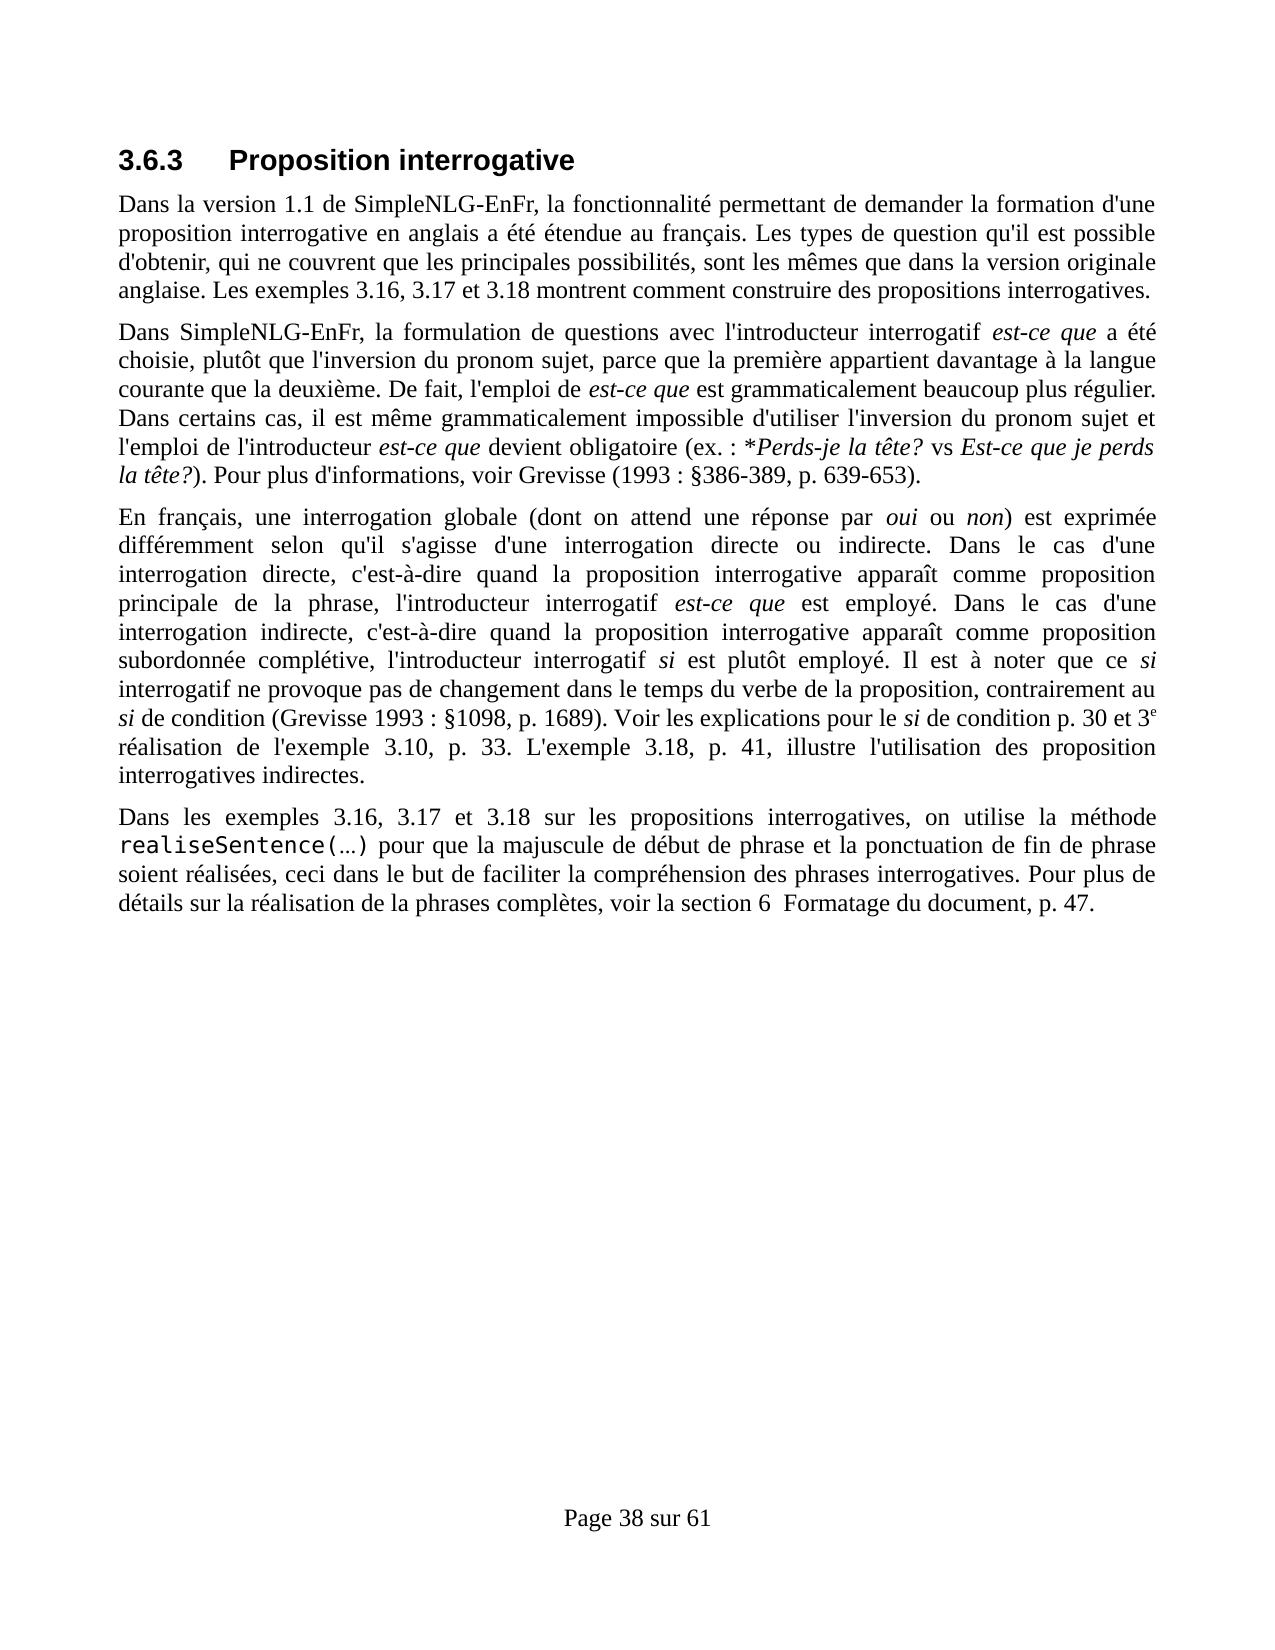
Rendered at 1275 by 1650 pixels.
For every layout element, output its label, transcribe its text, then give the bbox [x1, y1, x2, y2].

text En français, une interrogation globale (dont on attend une réponse par oui ou non) est exprimée différemment selon qu'il s'agisse d'une interrogation directe ou indirecte. Dans le cas d'une interrogation directe, c'est-à-dire quand la proposition interrogative apparaît comme proposition principale de la phrase, l'introducteur interrogatif est-ce que est employé. Dans le cas d'une interrogation indirecte, c'est-à-dire quand la proposition interrogative apparaît comme proposition subordonnée complétive, l'introducteur interrogatif si est plutôt employé. Il est à noter que ce si interrogatif ne provoque pas de changement dans le temps du verbe de la proposition, contrairement au si de condition (Grevisse 1993 : §1098, p. 1689). Voir les explications pour le si de condition p. 30 et 3e réalisation de l'exemple 3.10, p. 33. L'exemple 3.18, p. 44, illustre l'utilisation des proposition interrogatives indirectes. [118, 502, 1157, 789]
text Dans les exemples 3.16, 3.17 et 3.18 sur les propositions interrogatives, on utilise la méthode realiseSentence(...) pour que la majuscule de début de phrase et la ponctuation de fin de phrase soient réalisées, ceci dans le but de faciliter la compréhension des phrases interrogatives. Pour plus de détails sur la réalisation de la phrases complètes, voir la section 6 Formatage du document, p. 51. [118, 802, 1157, 917]
text Dans SimpleNLG-EnFr, la formulation de questions avec l'introducteur interrogatif est-ce que a été choisie, plutôt que l'inversion du pronom sujet, parce que la première appartient davantage à la langue courante que la deuxième. De fait, l'emploi de est-ce que est grammaticalement beaucoup plus régulier. Dans certains cas, il est même grammaticalement impossible d'utiliser l'inversion du pronom sujet et l'emploi de l'introducteur est-ce que devient obligatoire (ex. : *Perds-je la tête? vs Est-ce que je perds la tête?). Pour plus d'informations, voir Grevisse (1993 : §386-389, p. 639-653). [118, 317, 1157, 489]
subtitle Proposition interrogative [118, 143, 1157, 177]
text Dans la version 1.1 de SimpleNLG-EnFr, la fonctionnalité permettant de demander la formation d'une proposition interrogative en anglais a été étendue au français. Les types de question qu'il est possible d'obtenir, qui ne couvrent que les principales possibilités, sont les mêmes que dans la version originale anglaise. Les exemples 3.16, 3.17 et 3.18 montrent comment construire des propositions interrogatives. [118, 189, 1157, 304]
